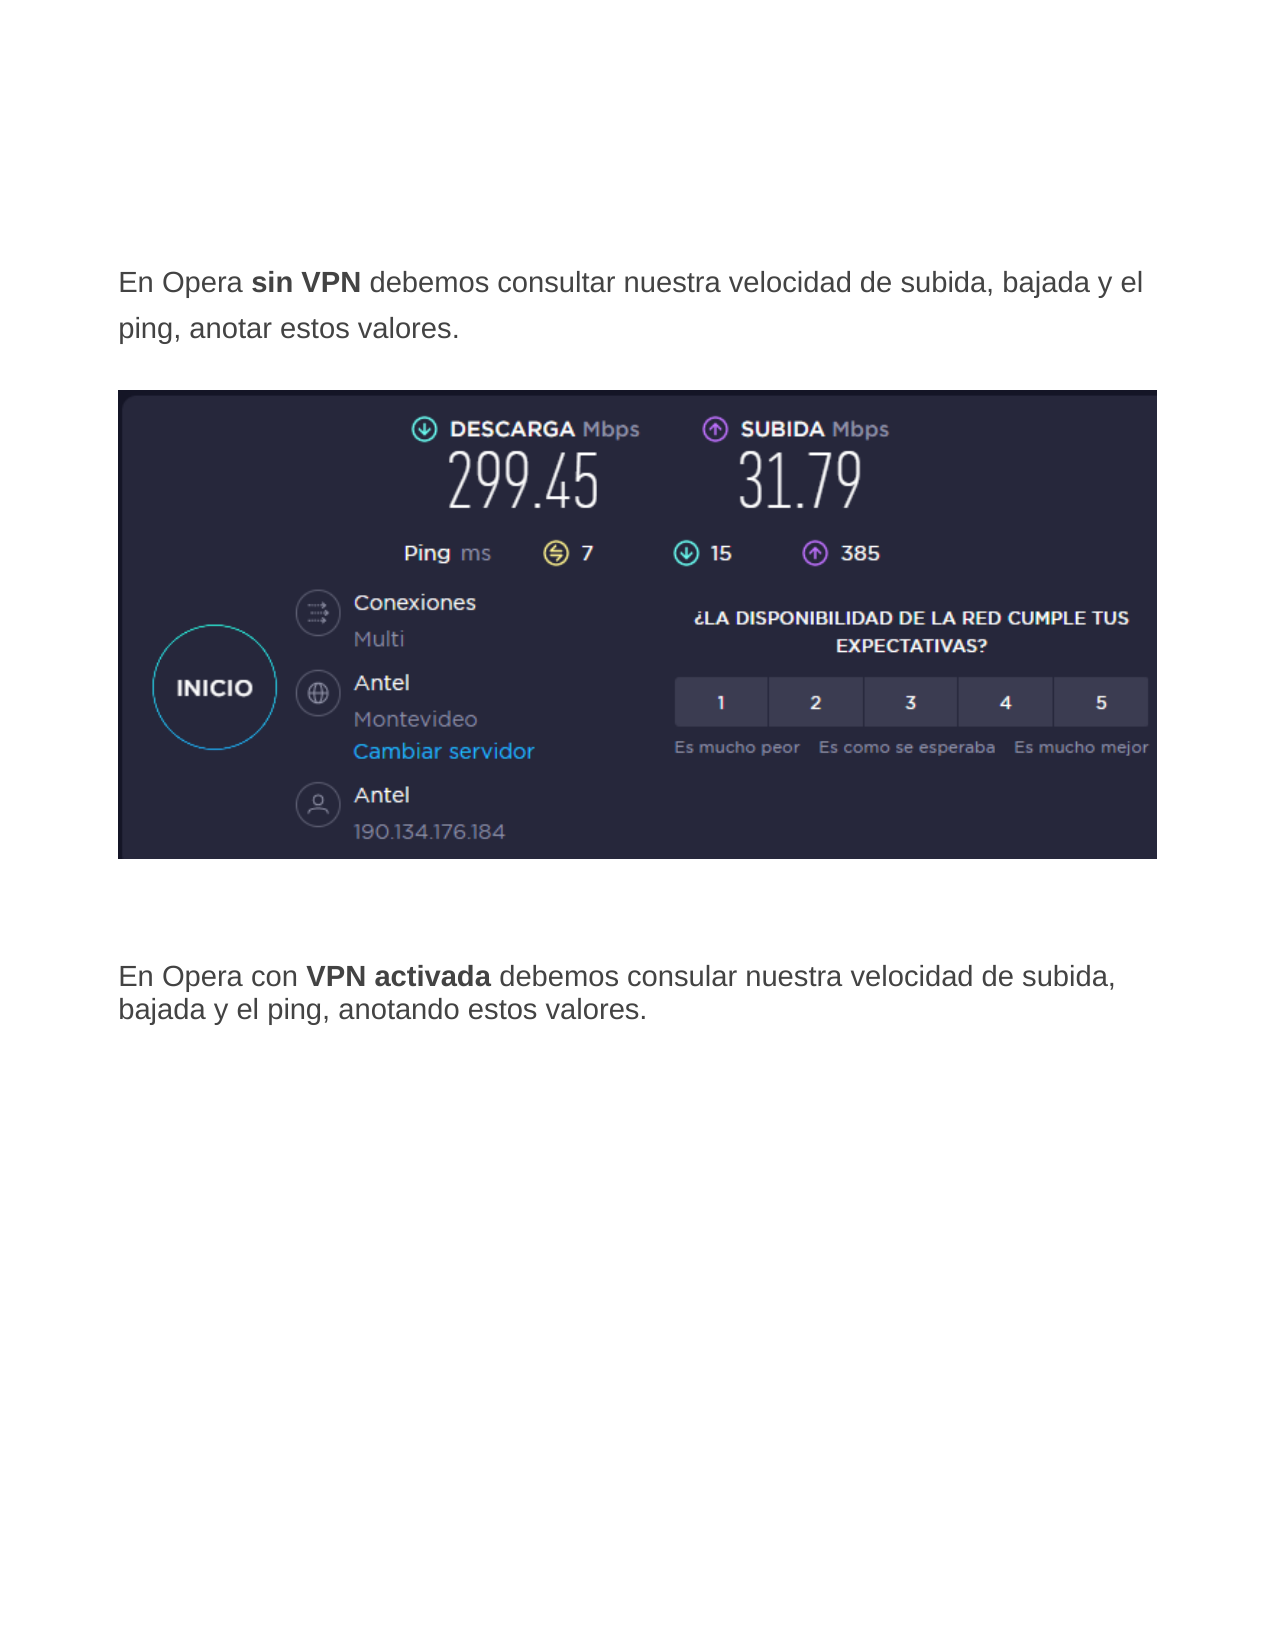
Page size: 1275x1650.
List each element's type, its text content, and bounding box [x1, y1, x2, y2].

text En Opera con VPN activada debemos consular nuestra velocidad de subida, bajada y el ping, anotando estos valores. [118, 959, 1157, 1026]
text En Opera sin VPN debemos consultar nuestra velocidad de subida, bajada y el ping, anotar estos valores. [118, 265, 1157, 344]
